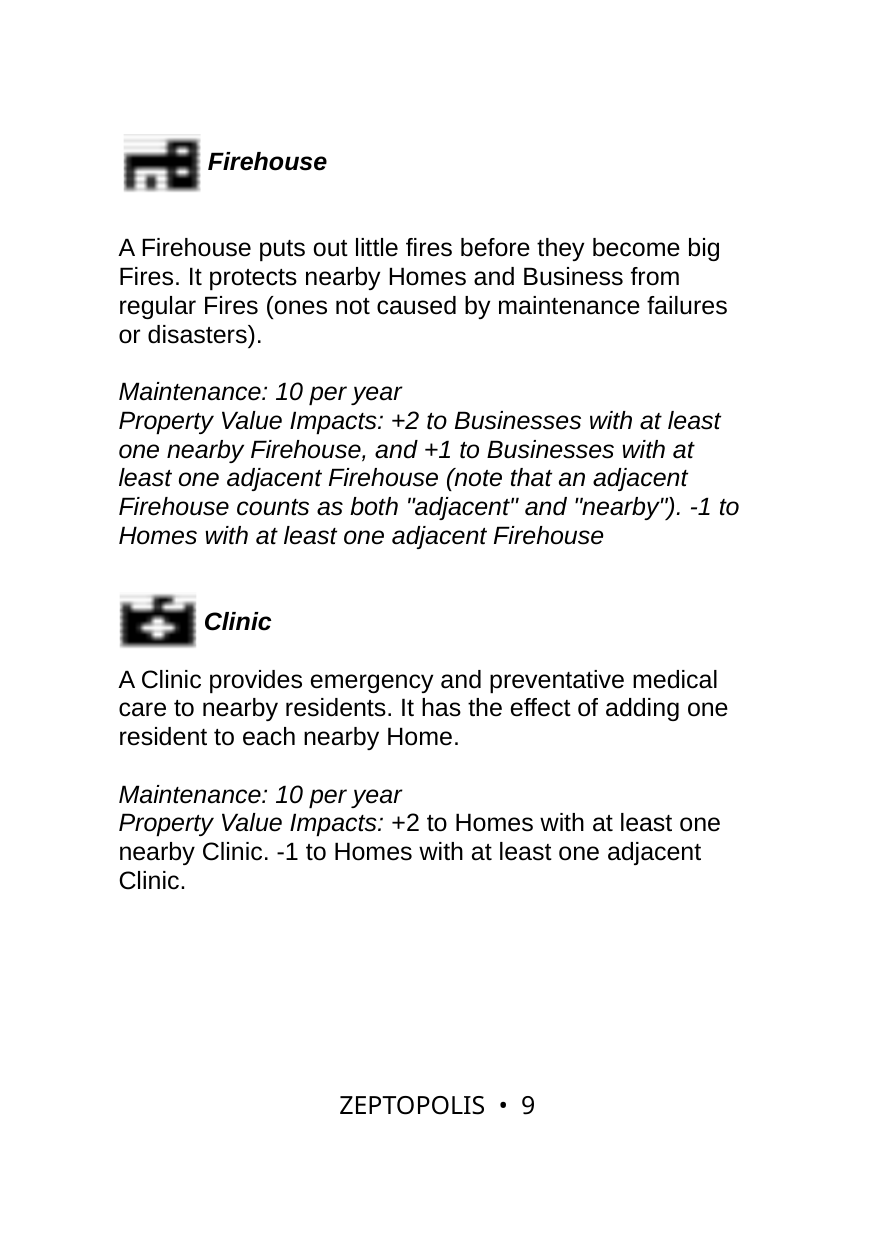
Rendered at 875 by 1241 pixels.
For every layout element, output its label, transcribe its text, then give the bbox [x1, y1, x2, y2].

text Maintenance: 10 per year [118, 779, 756, 808]
text Property Value Impacts: +2 to Homes with at least one nearby Clinic. -1 to Homes with at least one adjacent Clinic. [118, 808, 756, 894]
text Maintenance: 10 per year [118, 377, 756, 406]
text Clinic [197, 607, 756, 636]
text A Firehouse puts out little fires before they become big Fires. It protects nearby Homes and Business from regular Fires (ones not caused by maintenance failures or disasters). [118, 233, 756, 348]
text Property Value Impacts: +2 to Businesses with at least one nearby Firehouse, and +1 to Businesses with at least one adjacent Firehouse (note that an adjacent Firehouse counts as both "adjacent" and "nearby"). -1 to Homes with at least one adjacent Firehouse [118, 406, 756, 549]
picture [119, 592, 197, 649]
text A Clinic provides emergency and preventative medical care to nearby residents. It has the effect of adding one resident to each nearby Home. [118, 664, 756, 751]
picture [123, 134, 201, 193]
text Firehouse [201, 147, 756, 176]
